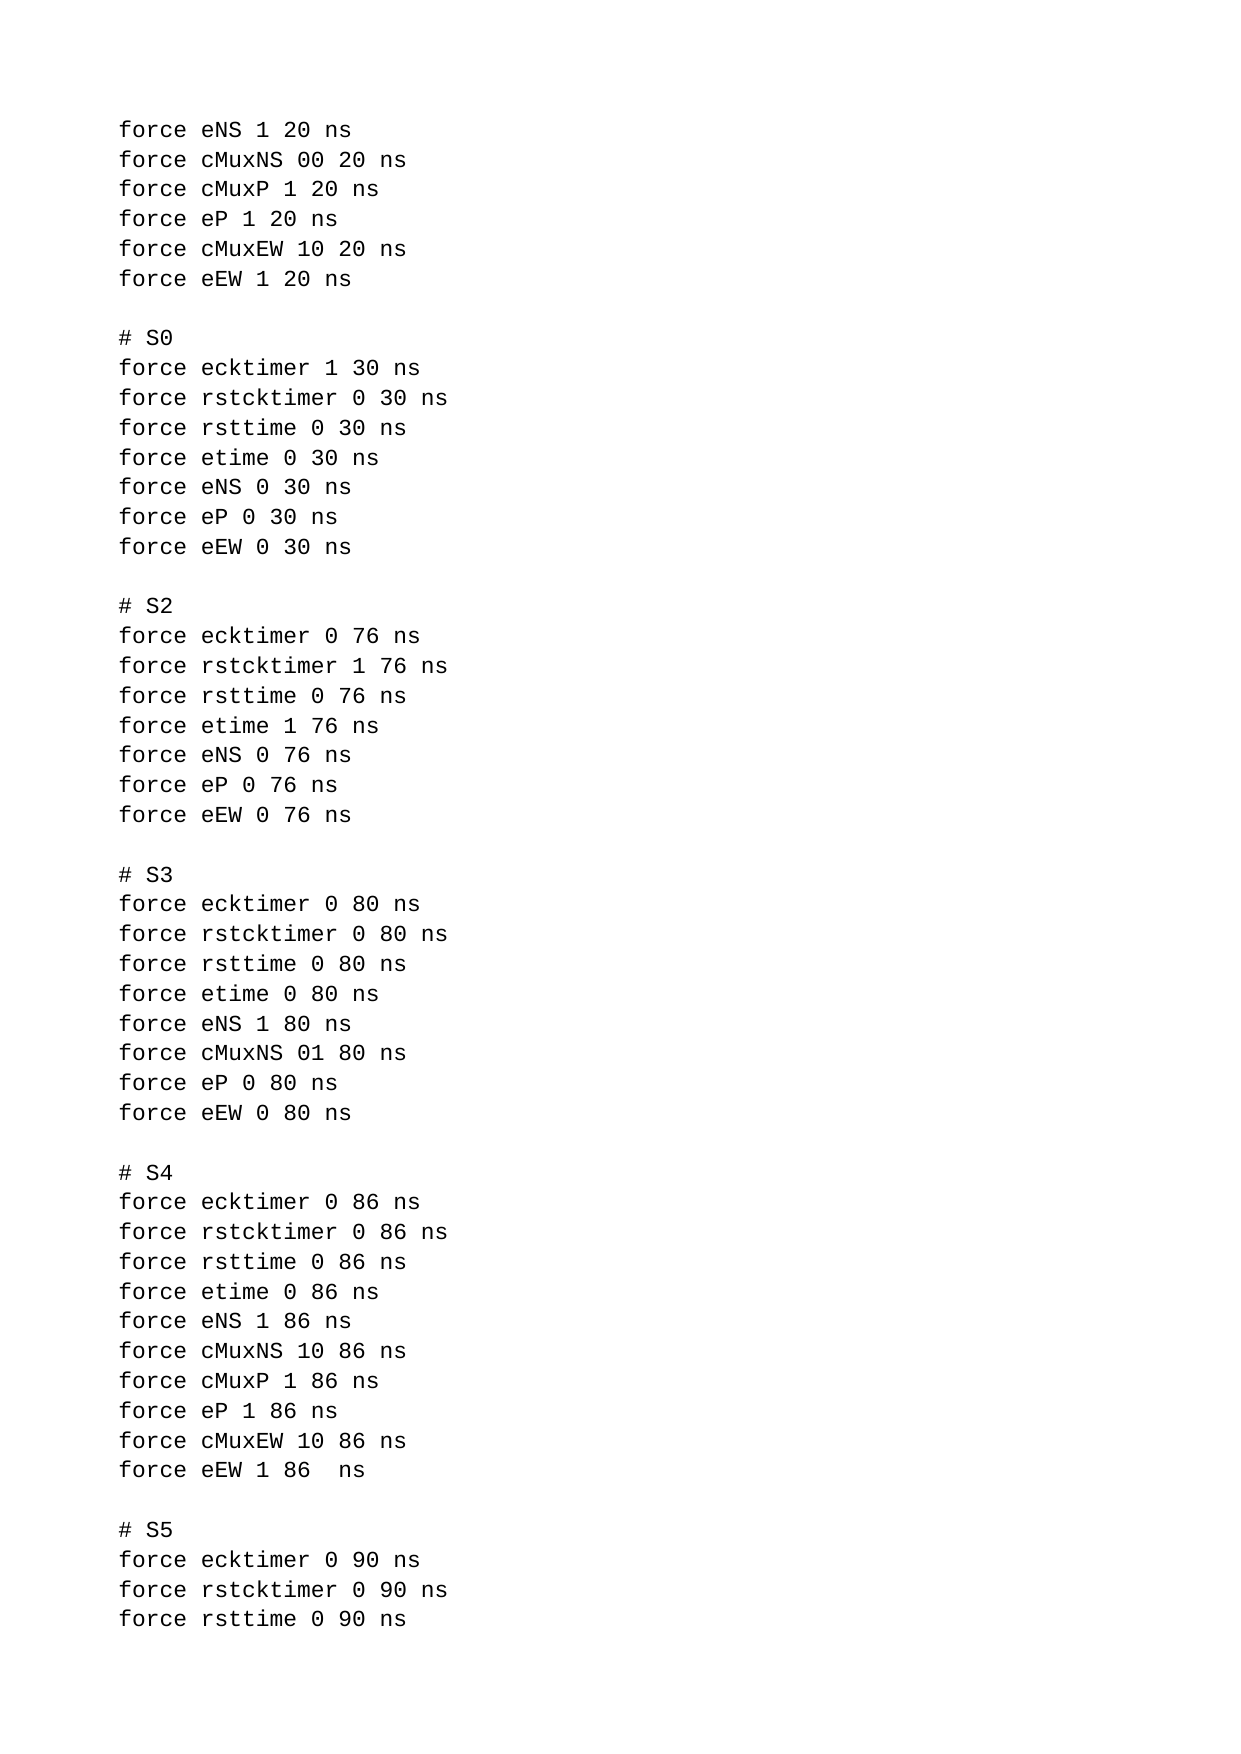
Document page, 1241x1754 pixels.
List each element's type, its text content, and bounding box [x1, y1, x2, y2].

text force eP 0 76 ns [118, 773, 1122, 799]
text force eP 1 86 ns [118, 1399, 1122, 1425]
text force cMuxP 1 20 ns [118, 178, 1122, 204]
text force rsttime 0 80 ns [118, 952, 1122, 978]
text force rsttime 0 30 ns [118, 416, 1122, 442]
text force rstcktimer 1 76 ns [118, 654, 1122, 680]
text force etime 0 80 ns [118, 982, 1122, 1008]
text force ecktimer 0 76 ns [118, 624, 1122, 651]
text force rsttime 0 90 ns [118, 1608, 1122, 1634]
text force eP 1 20 ns [118, 207, 1122, 233]
text force eEW 1 20 ns [118, 267, 1122, 293]
text force eNS 1 86 ns [118, 1310, 1122, 1336]
text force eP 0 30 ns [118, 505, 1122, 531]
text force cMuxEW 10 86 ns [118, 1429, 1122, 1455]
text force cMuxP 1 86 ns [118, 1369, 1122, 1395]
text # S5 [118, 1518, 1122, 1544]
text force ecktimer 0 86 ns [118, 1191, 1122, 1217]
text force ecktimer 1 30 ns [118, 356, 1122, 382]
text force rstcktimer 0 86 ns [118, 1220, 1122, 1246]
text force etime 1 76 ns [118, 714, 1122, 740]
text force eEW 0 76 ns [118, 803, 1122, 829]
text force cMuxNS 00 20 ns [118, 148, 1122, 174]
text force eEW 0 80 ns [118, 1101, 1122, 1127]
text force eEW 0 30 ns [118, 535, 1122, 561]
text force cMuxNS 10 86 ns [118, 1339, 1122, 1366]
text force eEW 1 86 ns [118, 1459, 1122, 1485]
text force eNS 0 76 ns [118, 744, 1122, 770]
text force ecktimer 0 80 ns [118, 893, 1122, 919]
text force eP 0 80 ns [118, 1071, 1122, 1097]
text force rstcktimer 0 90 ns [118, 1578, 1122, 1604]
text # S2 [118, 595, 1122, 621]
text force rstcktimer 0 30 ns [118, 386, 1122, 412]
text force eNS 1 20 ns [118, 118, 1122, 144]
text force etime 0 30 ns [118, 446, 1122, 472]
text force rstcktimer 0 80 ns [118, 922, 1122, 948]
text force eNS 0 30 ns [118, 476, 1122, 502]
text # S4 [118, 1161, 1122, 1187]
text force cMuxNS 01 80 ns [118, 1042, 1122, 1068]
text force rsttime 0 76 ns [118, 684, 1122, 710]
text force etime 0 86 ns [118, 1280, 1122, 1306]
text # S0 [118, 327, 1122, 353]
text force cMuxEW 10 20 ns [118, 237, 1122, 263]
text # S3 [118, 863, 1122, 889]
text force eNS 1 80 ns [118, 1012, 1122, 1038]
text force ecktimer 0 90 ns [118, 1548, 1122, 1574]
text force rsttime 0 86 ns [118, 1250, 1122, 1276]
